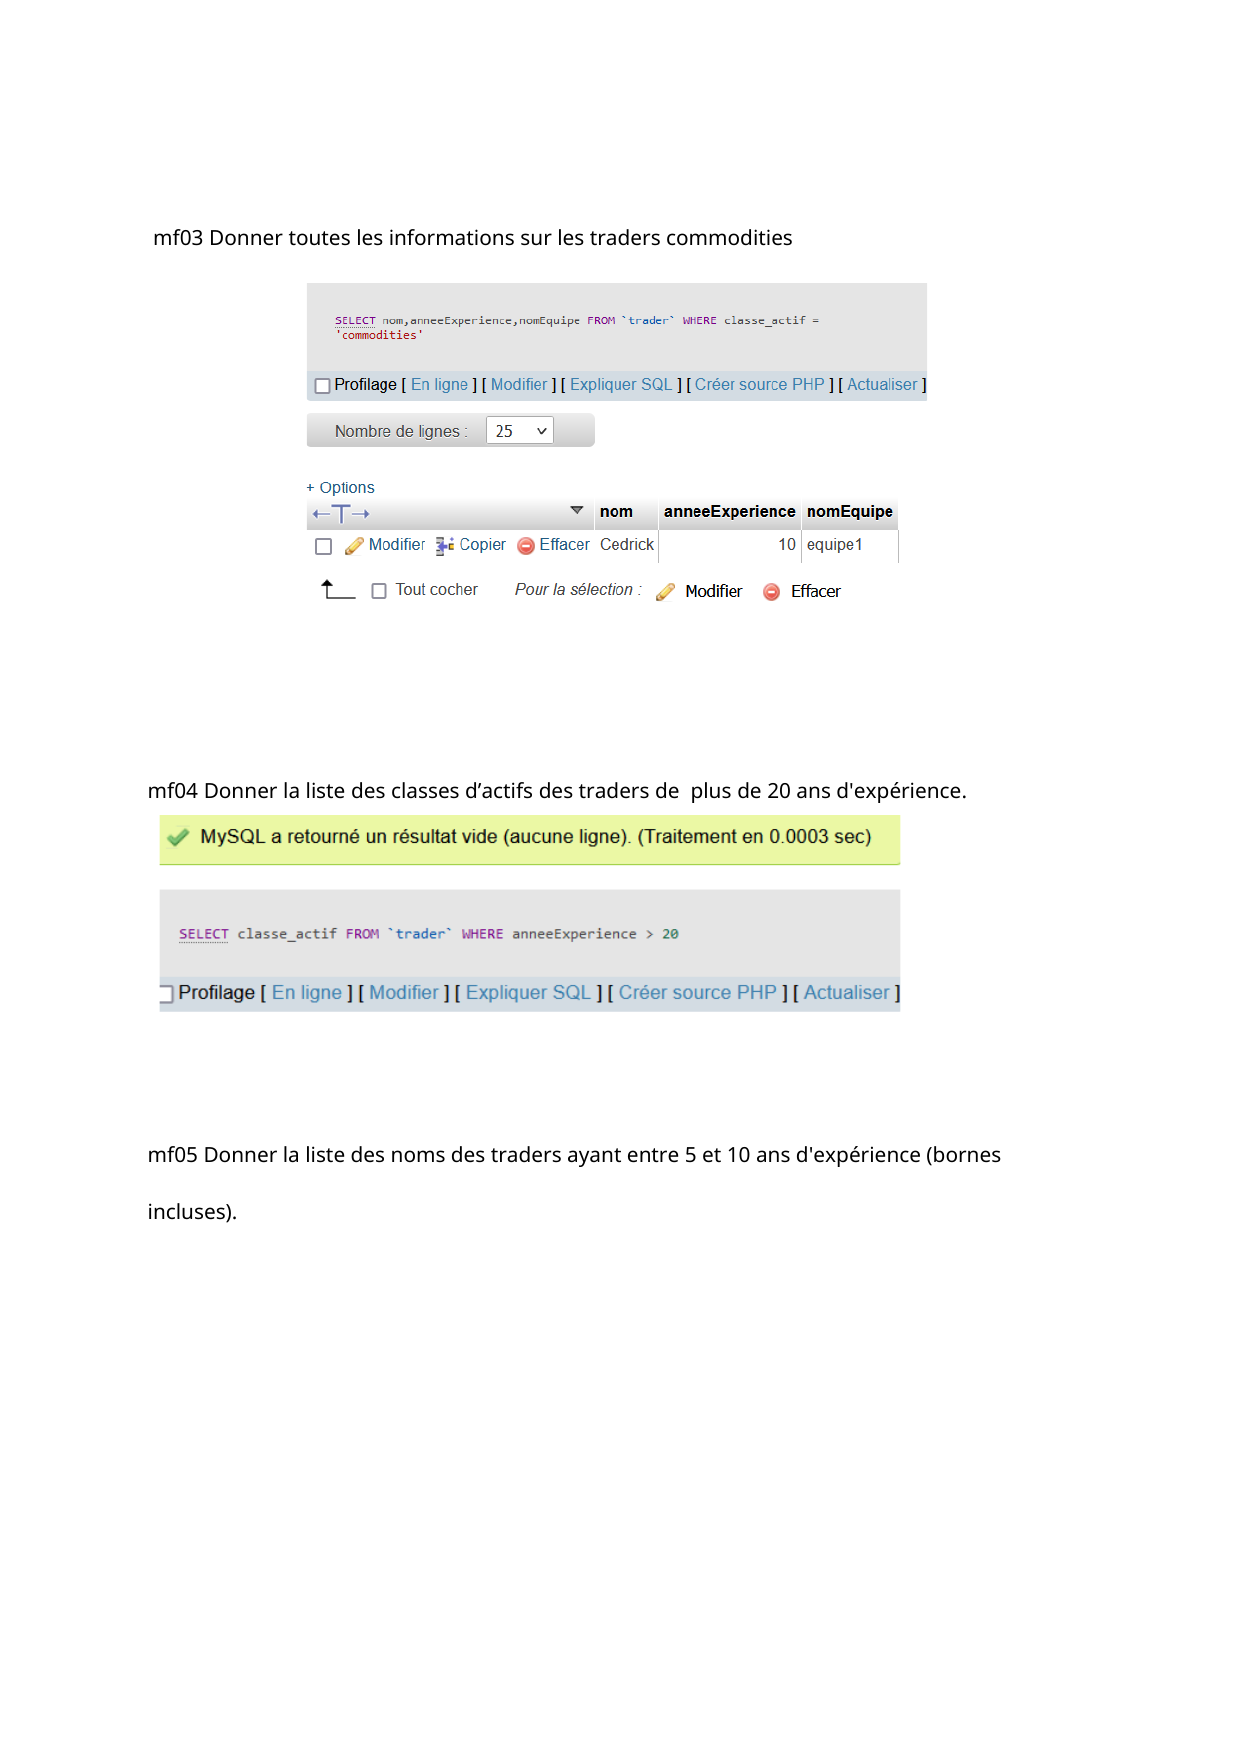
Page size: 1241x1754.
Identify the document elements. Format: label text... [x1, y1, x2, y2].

text mf03 Donner toutes les informations sur les traders commodities [147, 223, 821, 251]
picture [306, 279, 928, 606]
picture [159, 815, 901, 1027]
text mf04 Donner la liste des classes d’actifs des traders de plus de 20 ans d'expérience. [147, 776, 1098, 805]
text mf05 Donner la liste des noms des traders ayant entre 5 et 10 ans d'expérience (bornes incluses). [147, 1140, 1081, 1225]
